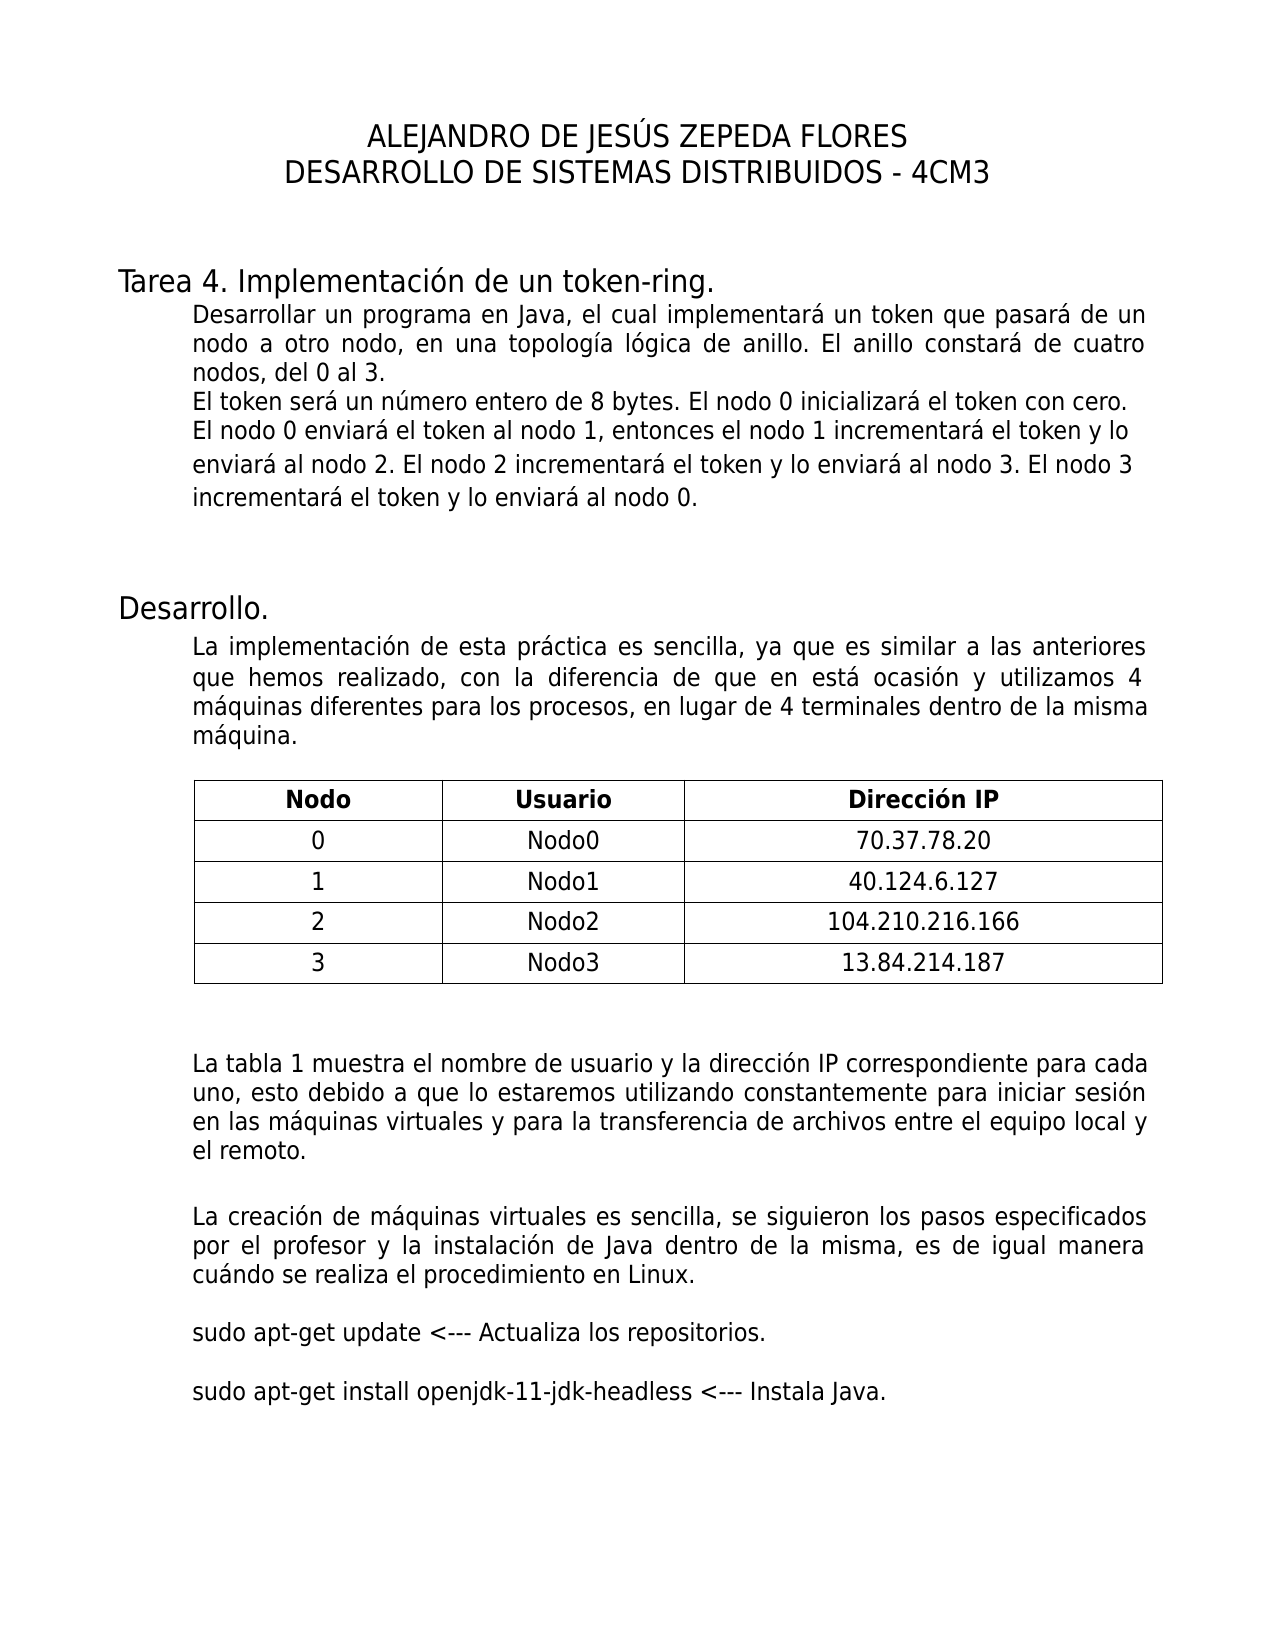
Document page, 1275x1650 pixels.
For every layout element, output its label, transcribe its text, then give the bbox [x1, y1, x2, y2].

text La tabla 1 muestra el nombre de usuario y la dirección IP correspondiente para cada uno, esto debido a que lo estaremos utilizando constantemente para iniciar sesión en las máquinas virtuales y para la transferencia de archivos entre el equipo local y el remoto. [118, 1049, 1157, 1165]
text La creación de máquinas virtuales es sencilla, se siguieron los pasos especificados por el profesor y la instalación de Java dentro de la misma, es de igual manera cuándo se realiza el procedimiento en Linux. [118, 1202, 1157, 1289]
table_cell 40.124.6.127 [685, 862, 1162, 902]
table_cell Nodo3 [443, 944, 684, 983]
table_cell 13.84.214.187 [685, 944, 1162, 983]
text DESARROLLO DE SISTEMAS DISTRIBUIDOS - 4CM3 [118, 154, 1157, 191]
table_header Dirección IP [685, 781, 1162, 820]
table_cell 1 [195, 862, 442, 902]
text sudo apt-get update <--- Actualiza los repositorios. [118, 1318, 1157, 1348]
text Desarrollar un programa en Java, el cual implementará un token que pasará de un nodo a otro nodo, en una topología lógica de anillo. El anillo constará de cuatro nodos, del 0 al 3. [118, 300, 1157, 387]
table_cell 3 [195, 944, 442, 983]
text El nodo 0 enviará el token al nodo 1, entonces el nodo 1 incrementará el token y lo enviará al nodo 2. El nodo 2 incrementará el token y lo enviará al nodo 3. El nodo 3 incrementará el token y lo enviará al nodo 0. [118, 417, 1157, 513]
table_cell 0 [195, 821, 442, 861]
text ALEJANDRO DE JESÚS ZEPEDA FLORES [118, 118, 1157, 154]
text El token será un número entero de 8 bytes. El nodo 0 inicializará el token con cero. [118, 387, 1157, 417]
text Tarea 4. Implementación de un token-ring. [118, 263, 1157, 300]
table_cell Nodo2 [443, 903, 684, 942]
table_cell 104.210.216.166 [685, 903, 1162, 942]
table_cell Nodo1 [443, 862, 684, 902]
table_cell 70.37.78.20 [685, 821, 1162, 861]
text La implementación de esta práctica es sencilla, ya que es similar a las anteriores que hemos realizado, con la diferencia de que en está ocasión y utilizamos 4 máquinas diferentes para los procesos, en lugar de 4 terminales dentro de la misma máquina. [118, 626, 1157, 750]
text sudo apt-get install openjdk-11-jdk-headless <--- Instala Java. [118, 1377, 1157, 1406]
table_cell 2 [195, 903, 442, 942]
table_header Nodo [195, 781, 442, 820]
table_header Usuario [443, 781, 684, 820]
text Desarrollo. [118, 590, 1157, 626]
table_cell Nodo0 [443, 821, 684, 861]
